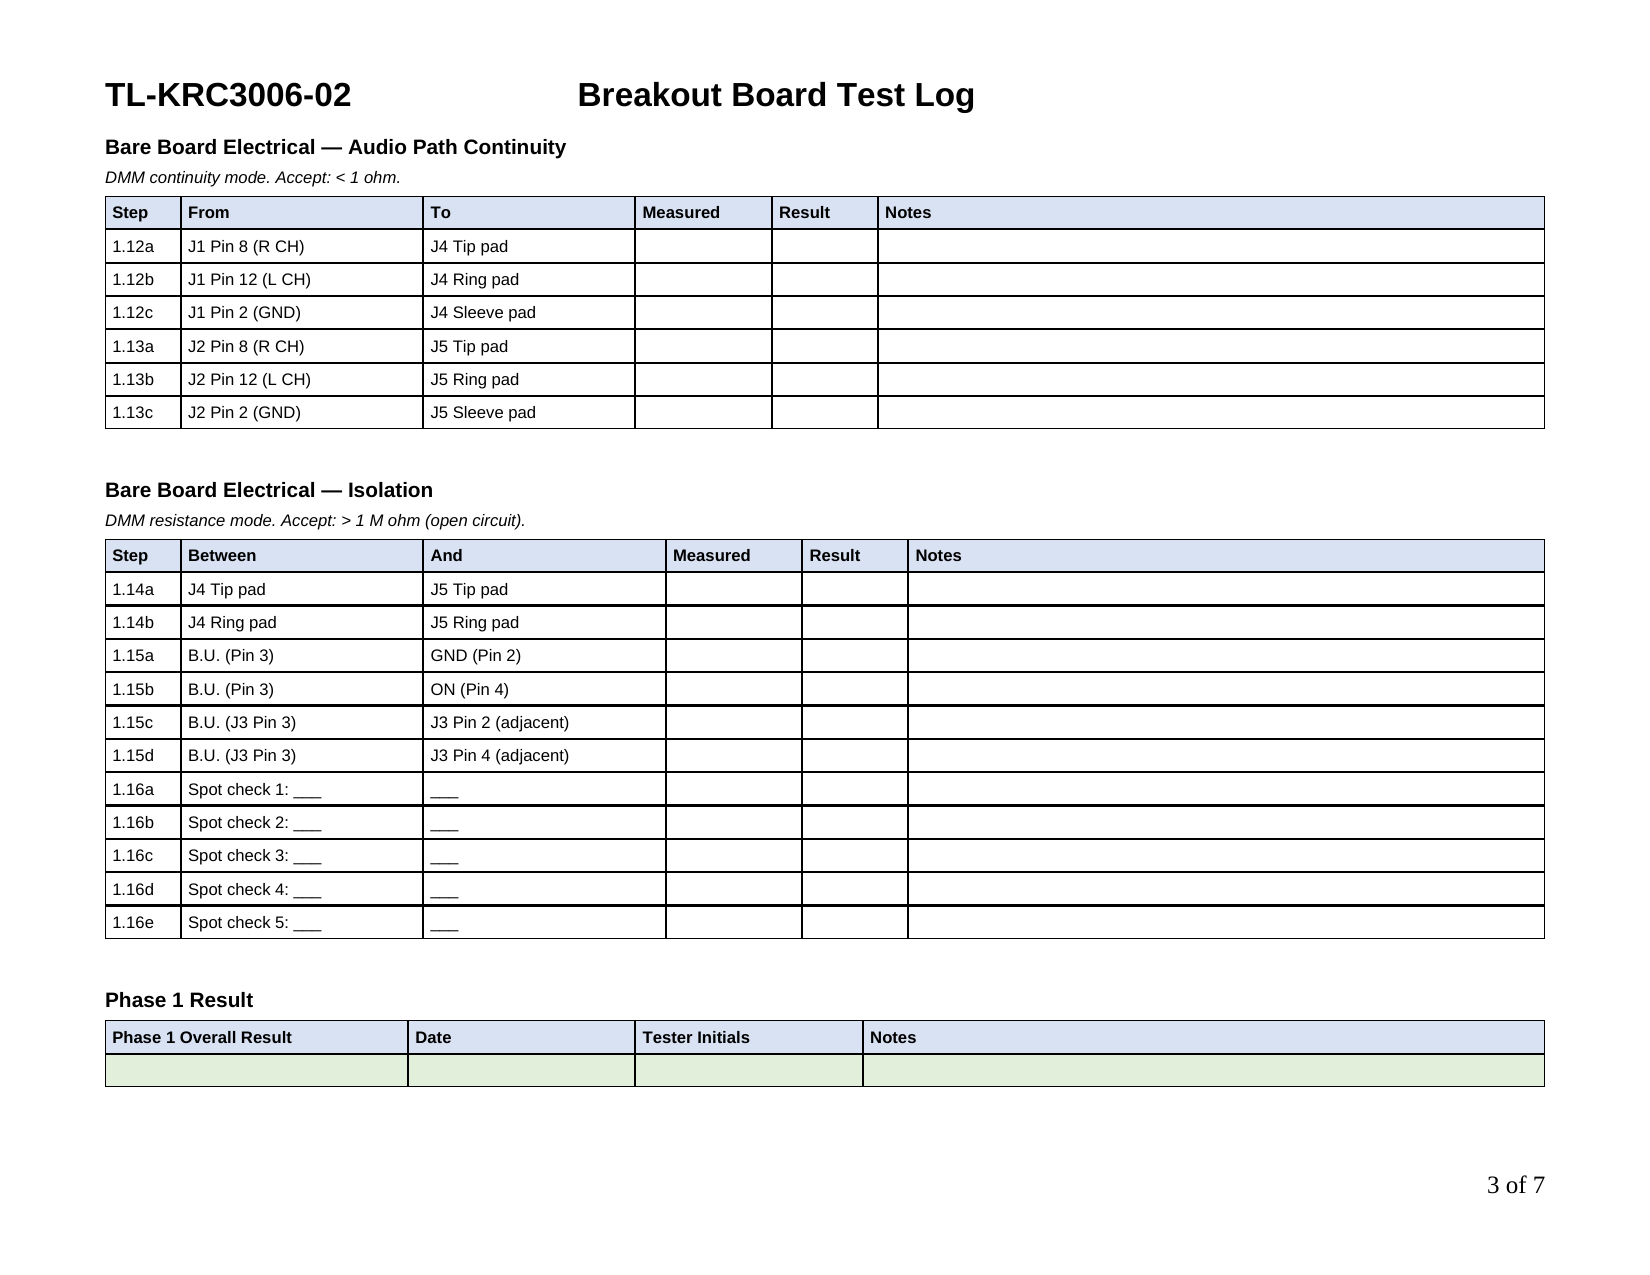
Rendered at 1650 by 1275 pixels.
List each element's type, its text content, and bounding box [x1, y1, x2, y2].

table_cell [879, 330, 1544, 362]
table_cell 1.13a [106, 330, 180, 362]
table_cell J5 Ring pad [424, 607, 665, 638]
table_cell ON (Pin 4) [424, 673, 665, 704]
table_header Measured [667, 540, 801, 571]
table_cell J5 Ring pad [424, 364, 634, 395]
table_cell B.U. (J3 Pin 3) [182, 740, 422, 771]
table_header From [182, 197, 422, 228]
table_cell [803, 773, 907, 804]
table_cell [667, 673, 801, 704]
table_cell [803, 707, 907, 738]
table_cell [773, 364, 877, 395]
table_cell [803, 573, 907, 604]
table_cell [667, 840, 801, 871]
table_header Date [409, 1021, 634, 1053]
table_cell [909, 707, 1544, 738]
table_cell J5 Sleeve pad [424, 397, 634, 428]
table_cell [803, 840, 907, 871]
table_cell J4 Ring pad [182, 607, 422, 638]
table_cell J3 Pin 2 (adjacent) [424, 707, 665, 738]
table_cell [879, 230, 1544, 262]
text Phase 1 Result [105, 987, 1545, 1011]
table_header Phase 1 Overall Result [106, 1021, 407, 1053]
table_cell [803, 740, 907, 771]
table_cell 1.13b [106, 364, 180, 395]
table_cell 1.16b [106, 807, 180, 838]
table_cell [667, 773, 801, 804]
table_cell ___ [424, 807, 665, 838]
table_header Step [106, 540, 180, 571]
table_header And [424, 540, 665, 571]
table_cell J4 Tip pad [182, 573, 422, 604]
table_cell [667, 807, 801, 838]
table_cell Spot check 4: ___ [182, 873, 422, 904]
table_cell J2 Pin 12 (L CH) [182, 364, 422, 395]
table_cell [667, 907, 801, 938]
table_cell [909, 807, 1544, 838]
table_cell ___ [424, 773, 665, 804]
table_cell [909, 873, 1544, 904]
table_cell Spot check 2: ___ [182, 807, 422, 838]
table_cell ___ [424, 907, 665, 938]
table_cell 1.12a [106, 230, 180, 262]
table_cell GND (Pin 2) [424, 640, 665, 671]
table_header Between [182, 540, 422, 571]
table_cell 1.16d [106, 873, 180, 904]
table_cell J4 Tip pad [424, 230, 634, 262]
table_cell [909, 907, 1544, 938]
table_cell [409, 1055, 634, 1086]
table_header To [424, 197, 634, 228]
text DMM resistance mode. Accept: > 1 M ohm (open circuit). [105, 511, 1545, 530]
table_cell J3 Pin 4 (adjacent) [424, 740, 665, 771]
table_header Result [773, 197, 877, 228]
table_cell [879, 297, 1544, 328]
table_cell [803, 907, 907, 938]
table_cell Spot check 5: ___ [182, 907, 422, 938]
table_cell [636, 397, 771, 428]
table_cell [773, 397, 877, 428]
table_header Notes [879, 197, 1544, 228]
table_cell J1 Pin 12 (L CH) [182, 264, 422, 295]
table_cell [803, 673, 907, 704]
table_cell ___ [424, 873, 665, 904]
table_cell J5 Tip pad [424, 330, 634, 362]
table_cell ___ [424, 840, 665, 871]
table_header Notes [864, 1021, 1544, 1053]
table_cell J2 Pin 8 (R CH) [182, 330, 422, 362]
table_cell [636, 264, 771, 295]
table_header Step [106, 197, 180, 228]
table_cell [909, 673, 1544, 704]
table_cell 1.12c [106, 297, 180, 328]
table_cell J1 Pin 8 (R CH) [182, 230, 422, 262]
table_cell [909, 773, 1544, 804]
table_cell [879, 364, 1544, 395]
table_cell [667, 873, 801, 904]
table_cell 1.16c [106, 840, 180, 871]
table_cell [636, 230, 771, 262]
table_cell J2 Pin 2 (GND) [182, 397, 422, 428]
table_cell [773, 330, 877, 362]
table_cell [879, 397, 1544, 428]
table_cell B.U. (Pin 3) [182, 640, 422, 671]
table_cell [879, 264, 1544, 295]
table_cell [667, 707, 801, 738]
table_cell 1.15a [106, 640, 180, 671]
table_cell [909, 740, 1544, 771]
table_cell J4 Ring pad [424, 264, 634, 295]
table_cell 1.14b [106, 607, 180, 638]
table_cell J1 Pin 2 (GND) [182, 297, 422, 328]
table_cell [636, 297, 771, 328]
table_cell B.U. (J3 Pin 3) [182, 707, 422, 738]
table_cell J4 Sleeve pad [424, 297, 634, 328]
table_cell B.U. (Pin 3) [182, 673, 422, 704]
text Bare Board Electrical — Audio Path Continuity [105, 135, 1545, 159]
table_cell [667, 740, 801, 771]
table_cell 1.15d [106, 740, 180, 771]
table_cell [909, 573, 1544, 604]
table_cell 1.14a [106, 573, 180, 604]
table_cell [667, 640, 801, 671]
text Bare Board Electrical — Isolation [105, 478, 1545, 502]
table_cell 1.12b [106, 264, 180, 295]
table_cell [864, 1055, 1544, 1086]
table_cell [636, 330, 771, 362]
table_cell [909, 640, 1544, 671]
table_cell 1.15c [106, 707, 180, 738]
table_cell [636, 1055, 862, 1086]
table_cell [803, 873, 907, 904]
table_cell Spot check 3: ___ [182, 840, 422, 871]
table_cell [667, 607, 801, 638]
table_cell [106, 1055, 407, 1086]
table_cell 1.16a [106, 773, 180, 804]
table_cell [909, 607, 1544, 638]
table_cell [803, 640, 907, 671]
table_header Tester Initials [636, 1021, 862, 1053]
table_cell J5 Tip pad [424, 573, 665, 604]
table_cell [773, 264, 877, 295]
table_cell Spot check 1: ___ [182, 773, 422, 804]
table_cell [803, 807, 907, 838]
table_header Notes [909, 540, 1544, 571]
table_cell [909, 840, 1544, 871]
table_cell [667, 573, 801, 604]
table_header Measured [636, 197, 771, 228]
table_cell [773, 230, 877, 262]
table_cell 1.15b [106, 673, 180, 704]
table_cell [803, 607, 907, 638]
table_cell [636, 364, 771, 395]
table_cell 1.13c [106, 397, 180, 428]
table_cell [773, 297, 877, 328]
table_cell 1.16e [106, 907, 180, 938]
text DMM continuity mode. Accept: < 1 ohm. [105, 168, 1545, 187]
table_header Result [803, 540, 907, 571]
